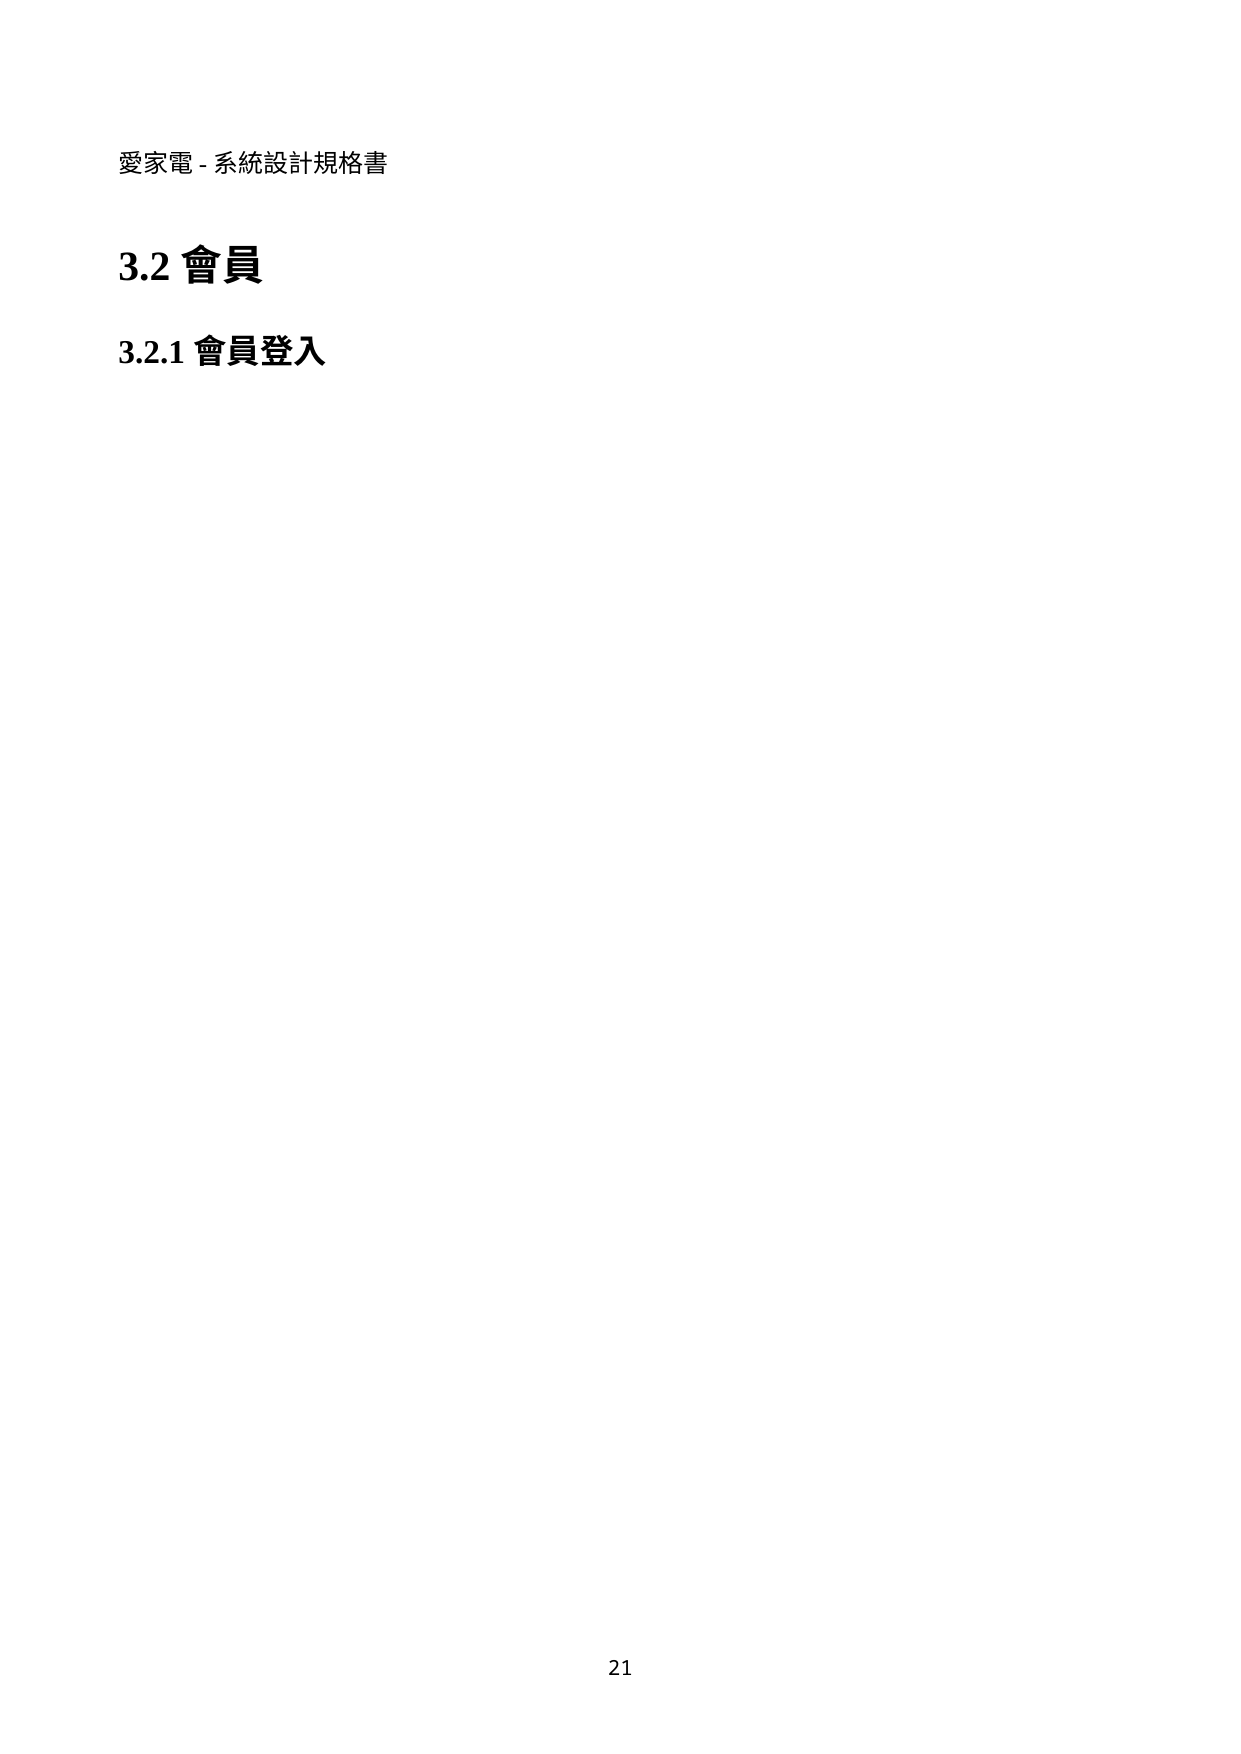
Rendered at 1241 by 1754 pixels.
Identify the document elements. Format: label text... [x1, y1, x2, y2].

subtitle 3.2.1 會員登入 [118, 325, 1122, 373]
subtitle 3.2 會員 [118, 232, 1122, 293]
